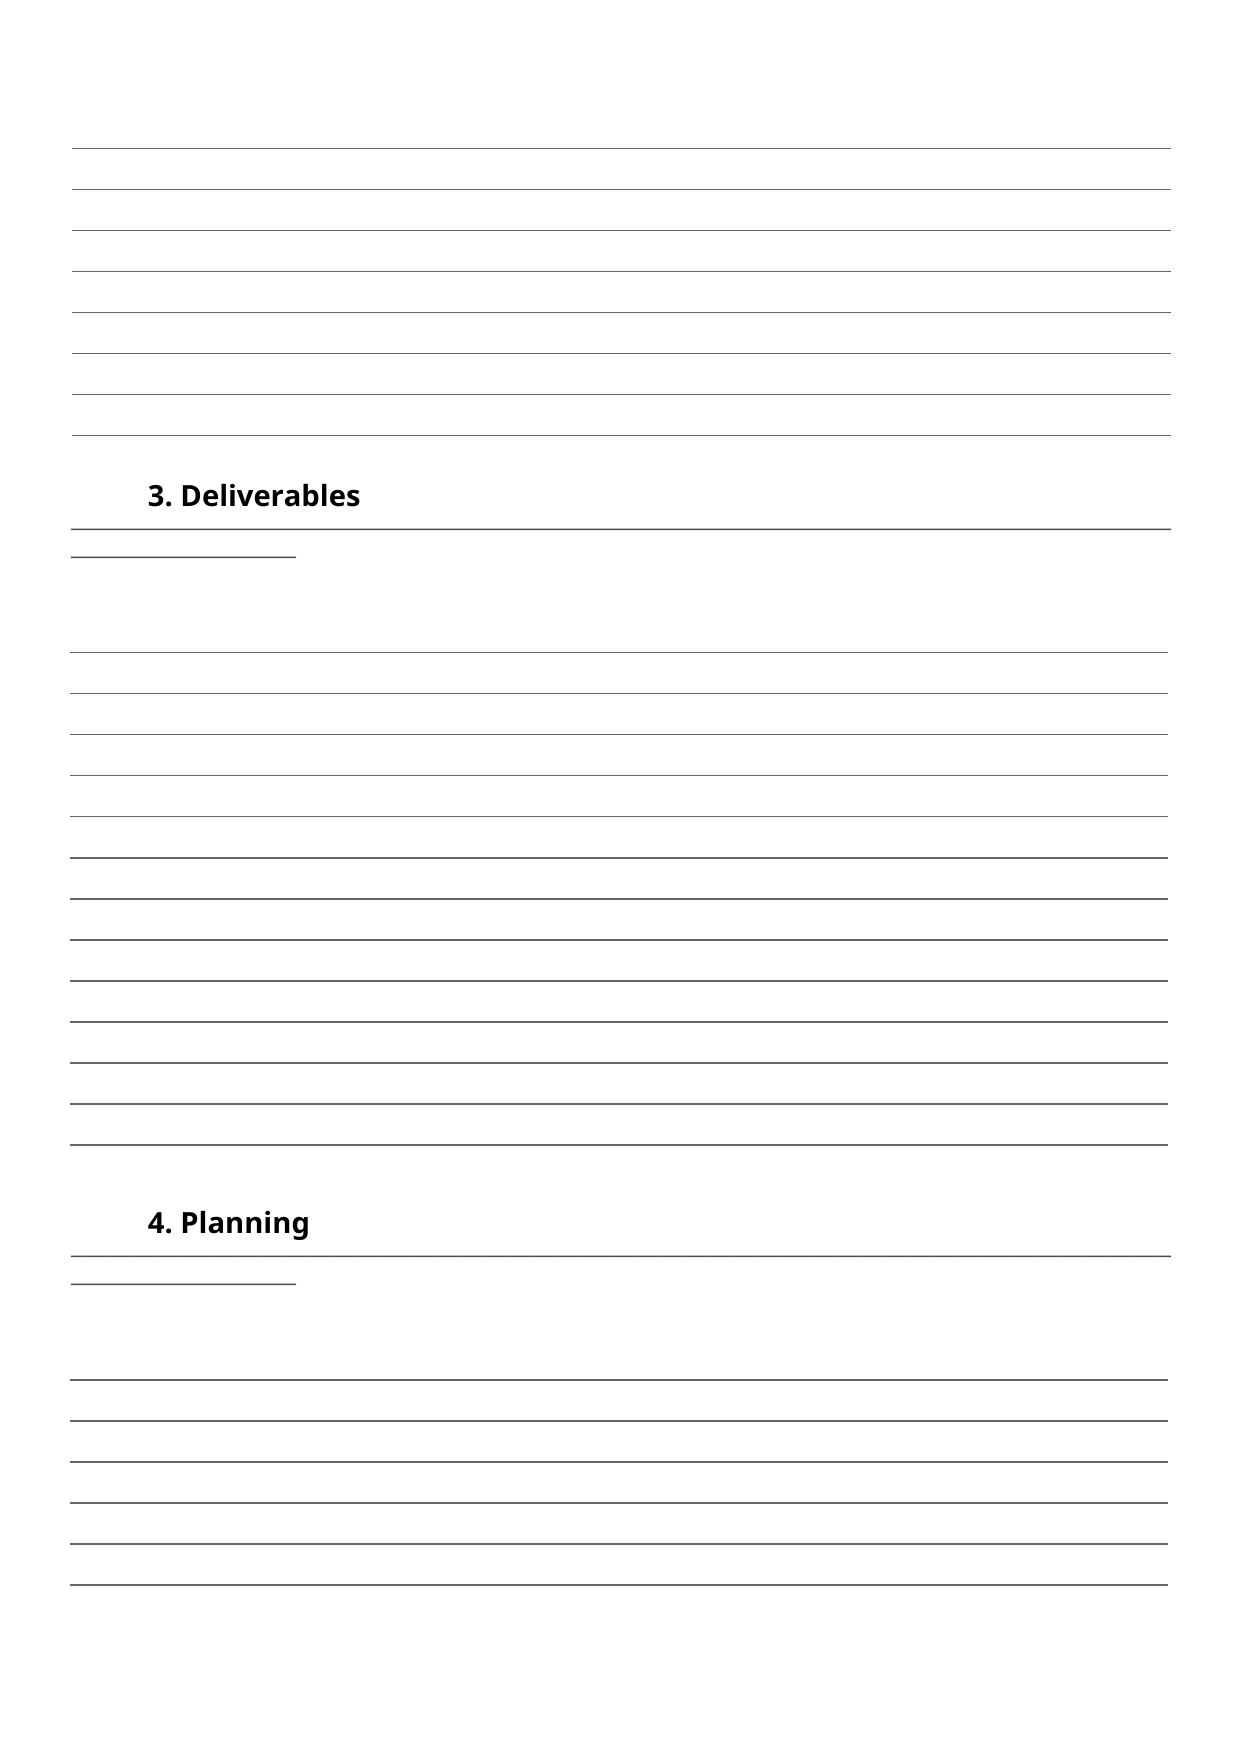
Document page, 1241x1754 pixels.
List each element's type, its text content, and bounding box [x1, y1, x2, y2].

table_cell [70, 694, 1168, 734]
table_cell [70, 1105, 1168, 1144]
table_header [70, 611, 1168, 652]
table_cell [70, 859, 1168, 898]
table_cell [70, 1504, 1168, 1543]
table_cell [70, 900, 1168, 939]
table_cell [70, 1023, 1168, 1062]
table_cell [72, 190, 1171, 230]
text ────────────────────────────────────────────────────────────────────────────────────────────────────────── [71, 515, 1181, 572]
table_cell [70, 653, 1168, 693]
text 4. Planning [148, 1202, 1093, 1242]
table_cell [72, 395, 1171, 435]
table_cell [70, 1064, 1168, 1103]
table_cell [72, 272, 1171, 312]
table_cell [72, 354, 1171, 394]
table_cell [72, 149, 1171, 189]
table_cell [72, 231, 1171, 271]
table_header [70, 1339, 1168, 1379]
table_cell [72, 313, 1171, 353]
text 3. Deliverables [148, 475, 1093, 515]
table_cell [70, 1463, 1168, 1502]
table_cell [70, 1545, 1168, 1584]
table_cell [70, 982, 1168, 1021]
table_cell [70, 1422, 1168, 1461]
table_cell [70, 776, 1168, 816]
table_cell [70, 735, 1168, 775]
table_cell [70, 1381, 1168, 1420]
table_cell [70, 817, 1168, 857]
text ────────────────────────────────────────────────────────────────────────────────────────────────────────── [71, 1242, 1181, 1299]
table_cell [70, 941, 1168, 980]
